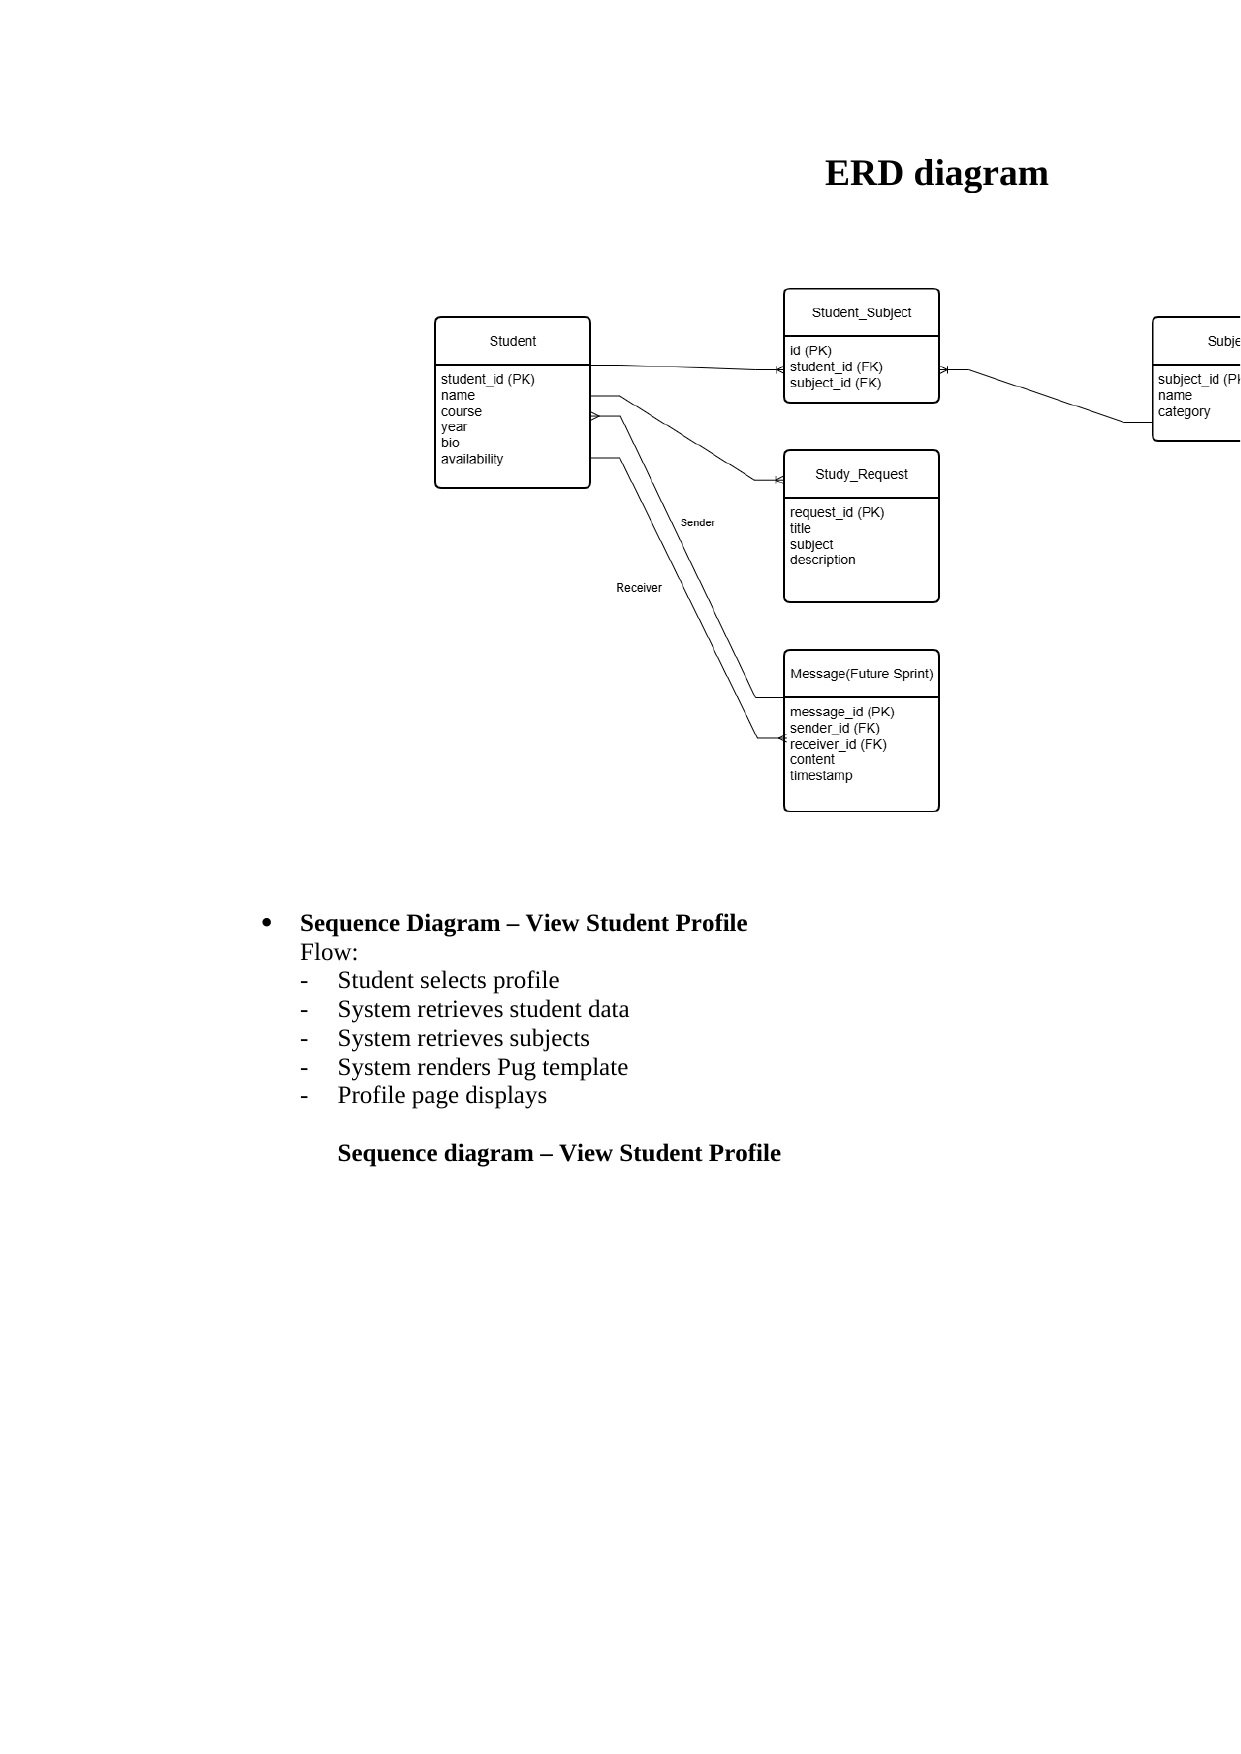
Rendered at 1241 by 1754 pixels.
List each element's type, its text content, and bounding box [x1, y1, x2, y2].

list Profile page displays [300, 1081, 1090, 1109]
list Sequence Diagram – View Student Profile [262, 908, 1090, 937]
list ERD diagram [337, 150, 1090, 193]
list System retrieves student data [300, 994, 1090, 1023]
list Flow: [300, 937, 1090, 966]
list System retrieves subjects [300, 1023, 1090, 1052]
list Sequence diagram – View Student Profile [337, 1138, 1090, 1167]
list System renders Pug template [300, 1052, 1090, 1081]
list Student selects profile [300, 966, 1090, 994]
